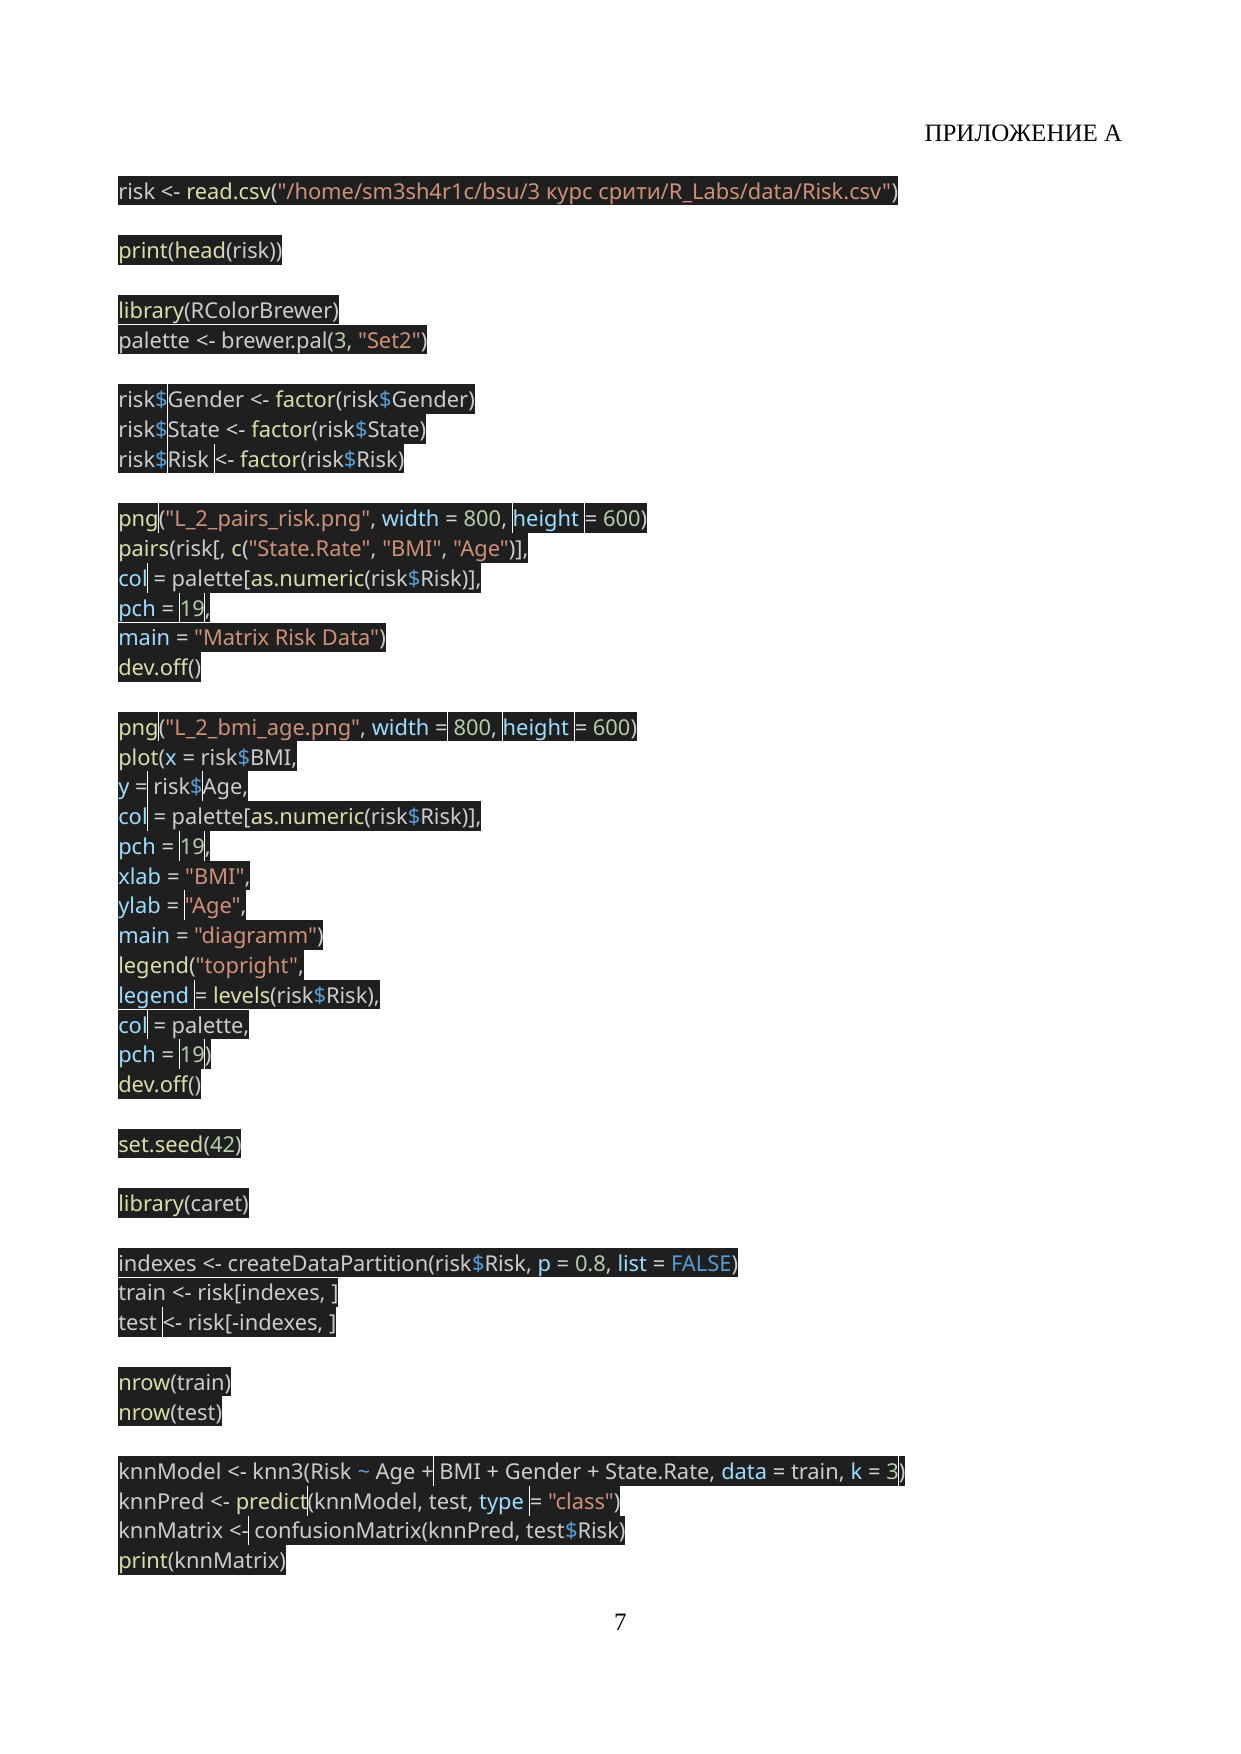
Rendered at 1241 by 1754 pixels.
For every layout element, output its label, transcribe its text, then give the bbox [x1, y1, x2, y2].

text ylab = "Age", [118, 890, 1122, 920]
text main = "diagramm") [118, 920, 1122, 950]
text pch = 19, [118, 593, 1122, 622]
text col = palette, [118, 1009, 1122, 1039]
text pairs(risk[, c("State.Rate", "BMI", "Age")], [118, 533, 1122, 563]
text png("L_2_pairs_risk.png", width = 800, height = 600) [118, 503, 1122, 533]
text xlab = "BMI", [118, 861, 1122, 890]
text pch = 19, [118, 831, 1122, 861]
text nrow(test) [118, 1396, 1122, 1426]
text png("L_2_bmi_age.png", width = 800, height = 600) [118, 712, 1122, 741]
text knnPred <- predict(knnModel, test, type = "class") [118, 1486, 1122, 1516]
text set.seed(42) [118, 1129, 1122, 1158]
text risk$Gender <- factor(risk$Gender) [118, 384, 1122, 414]
text y = risk$Age, [118, 771, 1122, 801]
text knnModel <- knn3(Risk ~ Age + BMI + Gender + State.Rate, data = train, k = 3) [118, 1456, 1122, 1486]
text dev.off() [118, 1069, 1122, 1099]
text main = "Matrix Risk Data") [118, 622, 1122, 652]
text risk$Risk <- factor(risk$Risk) [118, 444, 1122, 473]
text col = palette[as.numeric(risk$Risk)], [118, 563, 1122, 593]
text indexes <- createDataPartition(risk$Risk, p = 0.8, list = FALSE) [118, 1248, 1122, 1277]
text col = palette[as.numeric(risk$Risk)], [118, 801, 1122, 831]
text library(caret) [118, 1188, 1122, 1218]
text print(knnMatrix) [118, 1545, 1122, 1575]
text legend("topright", [118, 950, 1122, 980]
text ПРИЛОЖЕНИЕ А [118, 118, 1122, 147]
text print(head(risk)) [118, 235, 1122, 265]
text nrow(train) [118, 1367, 1122, 1396]
text plot(x = risk$BMI, [118, 741, 1122, 771]
text risk <- read.csv("/home/sm3sh4r1c/bsu/3 курс срити/R_Labs/data/Risk.csv") [118, 176, 1122, 205]
text test <- risk[-indexes, ] [118, 1307, 1122, 1337]
text risk$State <- factor(risk$State) [118, 414, 1122, 444]
text palette <- brewer.pal(3, "Set2") [118, 324, 1122, 354]
text train <- risk[indexes, ] [118, 1277, 1122, 1307]
text legend = levels(risk$Risk), [118, 980, 1122, 1009]
text knnMatrix <- confusionMatrix(knnPred, test$Risk) [118, 1516, 1122, 1545]
text pch = 19) [118, 1039, 1122, 1069]
text library(RColorBrewer) [118, 295, 1122, 324]
text dev.off() [118, 652, 1122, 682]
